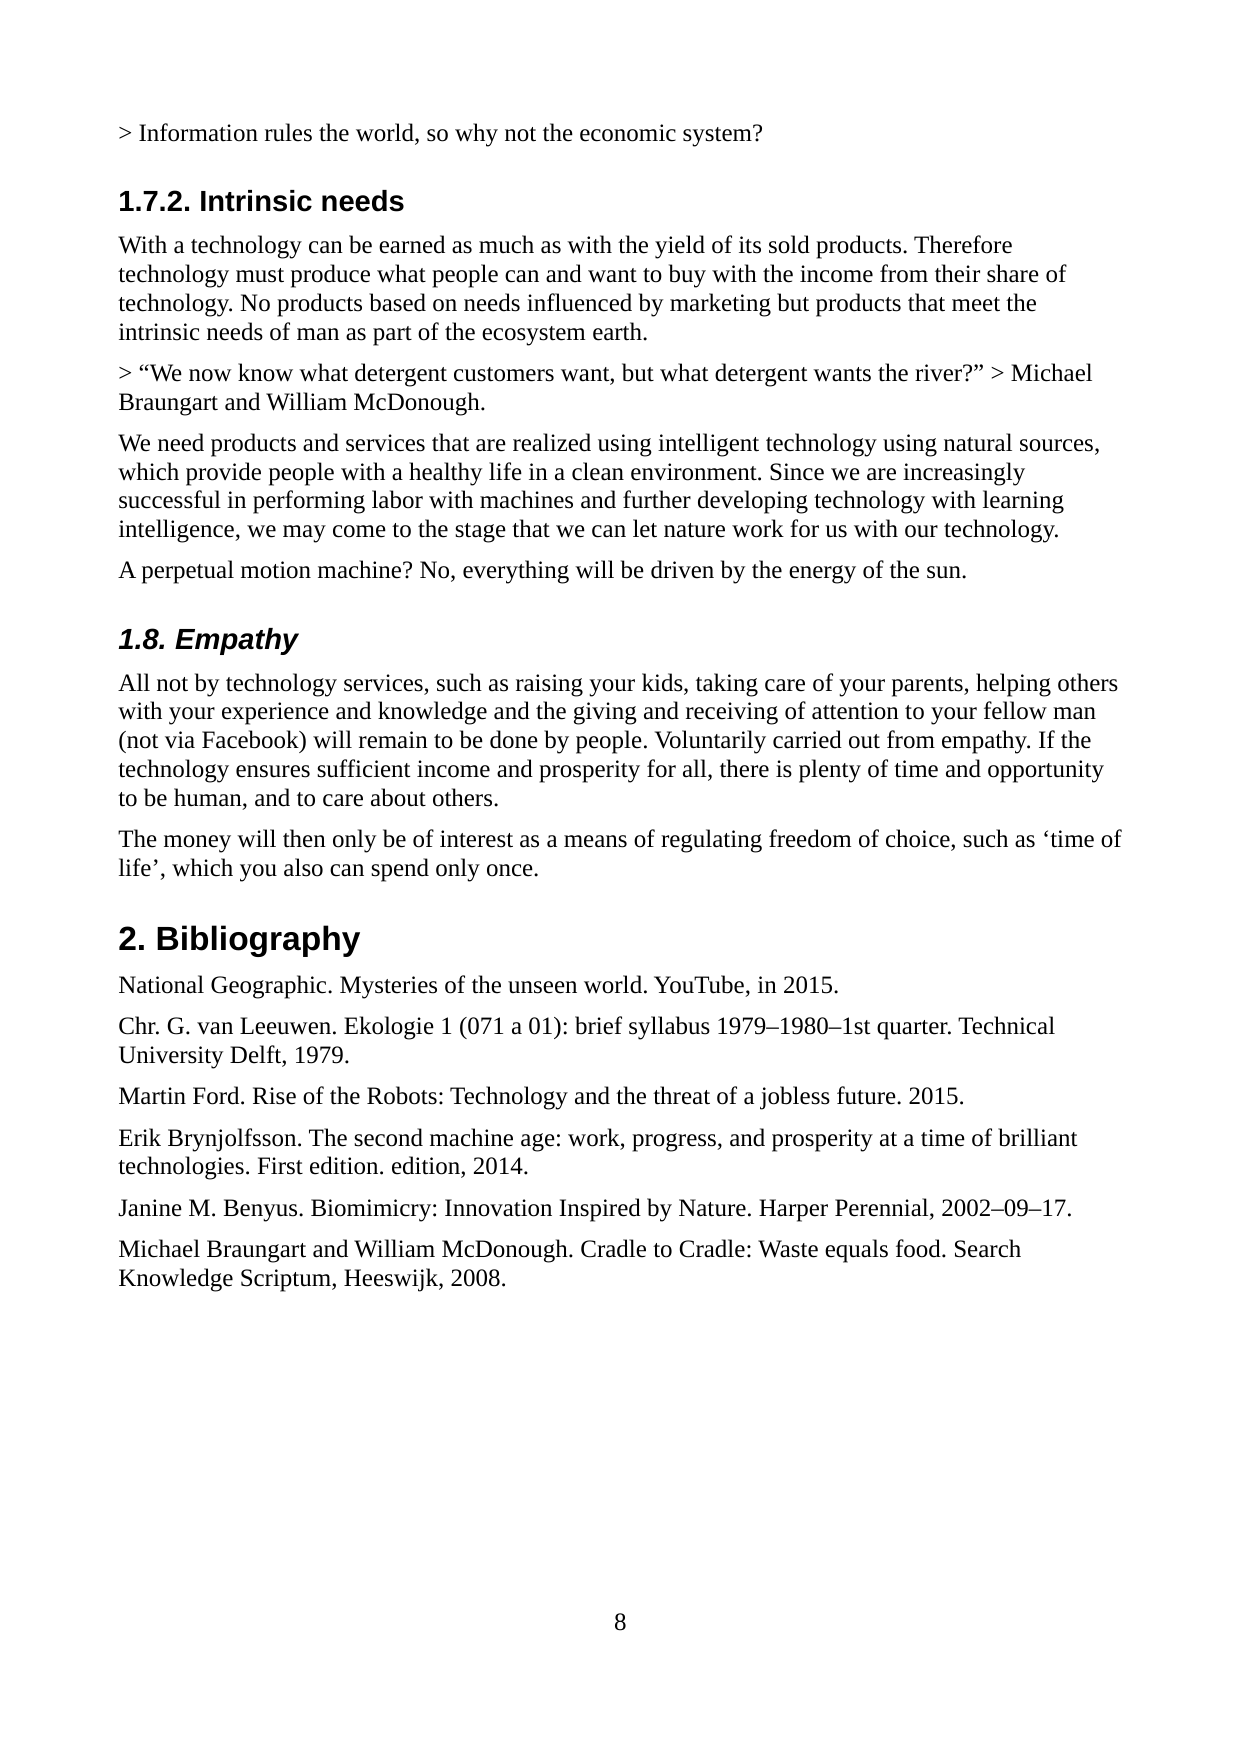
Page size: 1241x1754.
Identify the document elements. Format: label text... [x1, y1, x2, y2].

text Janine M. Benyus. Biomimicry: Innovation Inspired by Nature. Harper Perennial, 2002–09–17. [118, 1193, 1122, 1221]
text We need products and services that are realized using intelligent technology using natural sources, which provide people with a healthy life in a clean environment. Since we are increasingly successful in performing labor with machines and further developing technology with learning intelligence, we may come to the stage that we can let nature work for us with our technology. [118, 428, 1122, 543]
text The money will then only be of interest as a means of regulating freedom of choice, such as ‘time of life’, which you also can spend only once. [118, 824, 1122, 881]
text > “We now know what detergent customers want, but what detergent wants the river?” > Michael Braungart and William McDonough. [118, 358, 1122, 415]
text A perpetual motion machine? No, everything will be driven by the energy of the sun. [118, 555, 1122, 584]
text All not by technology services, such as raising your kids, taking care of your parents, helping others with your experience and knowledge and the giving and receiving of attention to your fellow man (not via Facebook) will remain to be done by people. Voluntarily carried out from empathy. If the technology ensures sufficient income and prosperity for all, there is plenty of time and opportunity to be human, and to care about others. [118, 668, 1122, 811]
text National Geographic. Mysteries of the unseen world. YouTube, in 2015. [118, 970, 1122, 999]
text Erik Brynjolfsson. The second machine age: work, progress, and prosperity at a time of brilliant technologies. First edition. edition, 2014. [118, 1123, 1122, 1180]
text > Information rules the world, so why not the economic system? [118, 118, 1122, 147]
text Chr. G. van Leeuwen. Ekologie 1 (071 a 01): brief syllabus 1979–1980–1st quarter. Technical University Delft, 1979. [118, 1011, 1122, 1069]
subtitle Intrinsic needs [118, 184, 1122, 218]
text Martin Ford. Rise of the Robots: Technology and the threat of a jobless future. 2015. [118, 1081, 1122, 1110]
subtitle Bibliography [118, 919, 1122, 958]
text With a technology can be earned as much as with the yield of its sold products. Therefore technology must produce what people can and want to buy with the income from their share of technology. No products based on needs influenced by marketing but products that meet the intrinsic needs of man as part of the ecosystem earth. [118, 230, 1122, 345]
text Michael Braungart and William McDonough. Cradle to Cradle: Waste equals food. Search Knowledge Scriptum, Heeswijk, 2008. [118, 1234, 1122, 1291]
subtitle Empathy [118, 622, 1122, 655]
